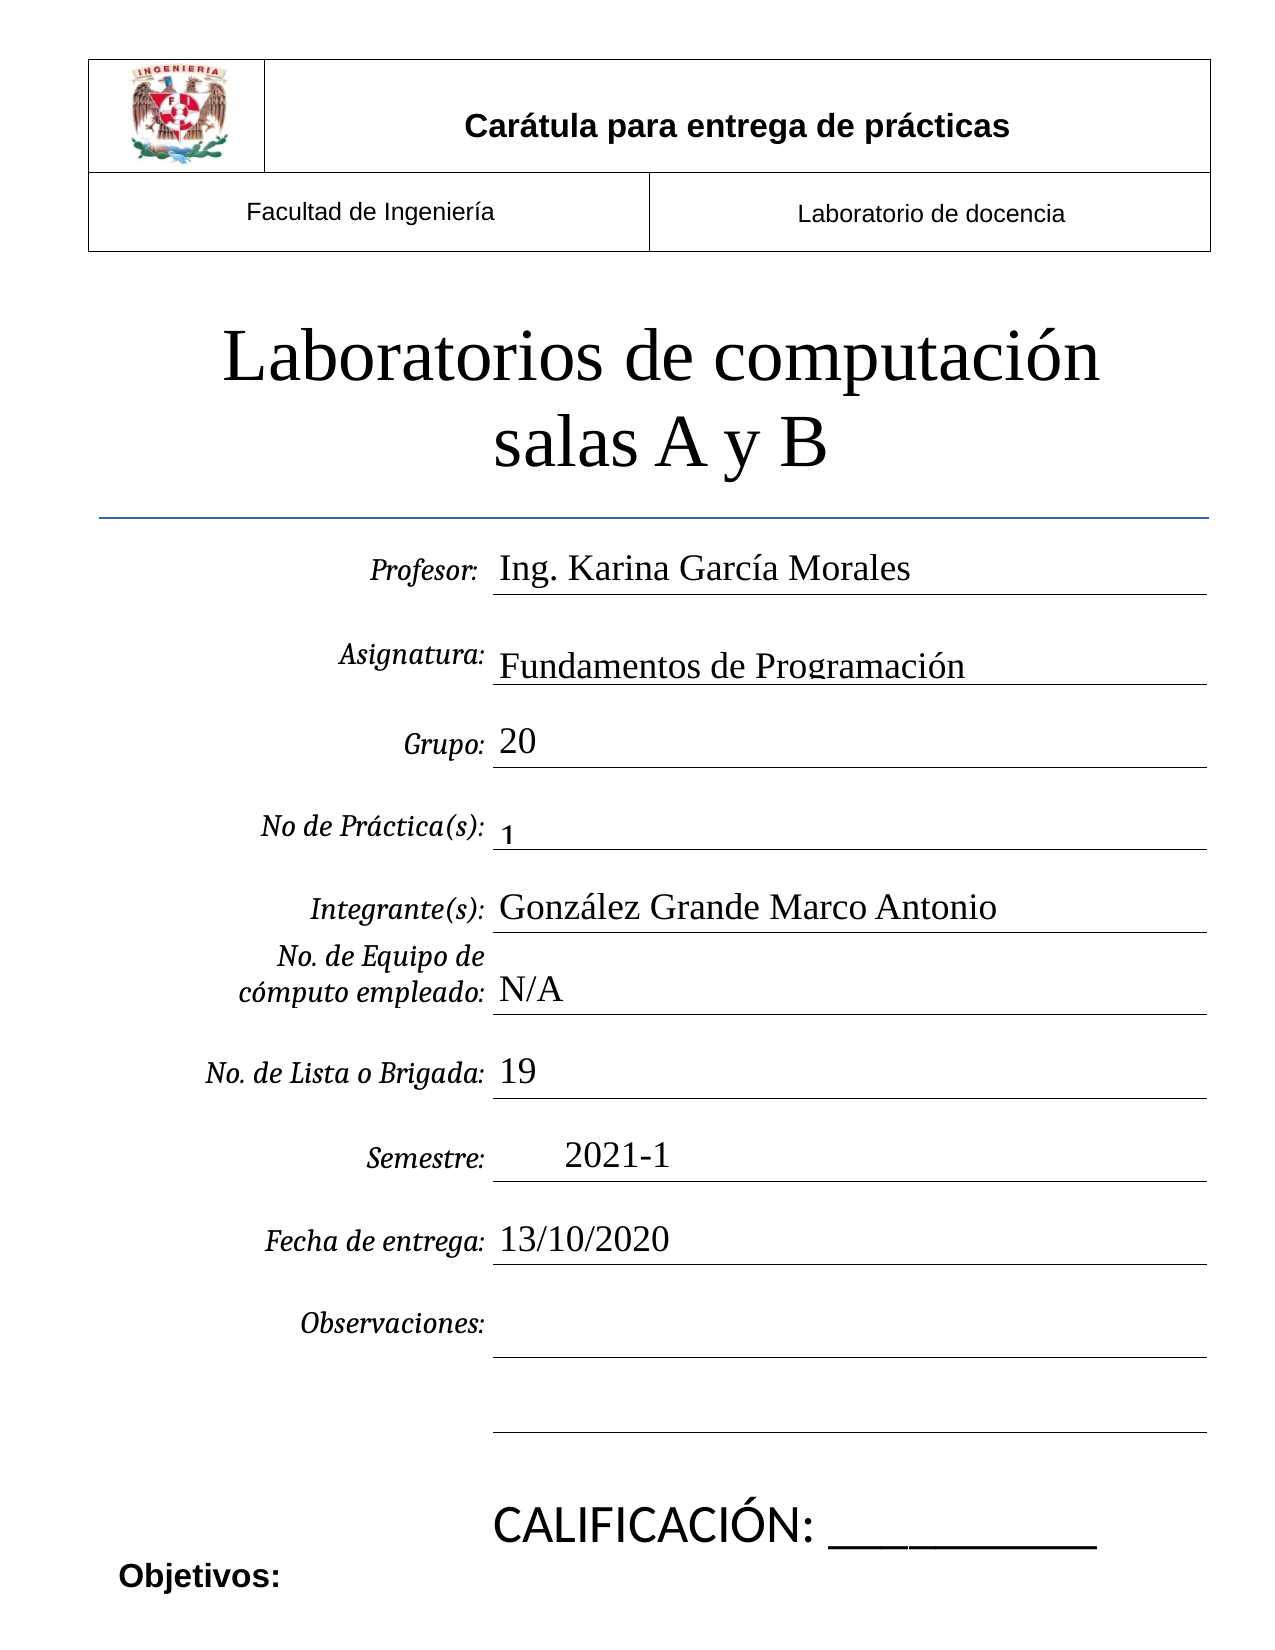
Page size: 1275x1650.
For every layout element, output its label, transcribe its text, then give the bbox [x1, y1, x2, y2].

table_cell 13/10/2020 [493, 1182, 1207, 1263]
table_cell Asignatura: [118, 594, 493, 684]
table_cell [493, 1358, 1207, 1432]
table_header [89, 60, 264, 172]
table_cell Facultad de Ingeniería [89, 173, 649, 251]
table_header Carátula para entrega de prácticas [265, 60, 1210, 172]
table_cell [118, 1357, 493, 1432]
table_cell 19 [493, 1015, 1207, 1098]
table_cell Fecha de entrega: [118, 1181, 493, 1263]
table_cell Integrante(s): [118, 849, 493, 932]
table_cell No. de Equipo de cómputo empleado: [118, 932, 493, 1013]
table_cell Semestre: [118, 1098, 493, 1181]
table_header [118, 511, 493, 517]
table_cell N/A [493, 933, 1207, 1013]
table_cell Laboratorio de docencia [650, 173, 1210, 251]
table_cell 2021-1 [493, 1099, 1207, 1181]
table_header Ing. Karina García Morales [493, 519, 1207, 594]
table_cell Grupo: [118, 684, 493, 766]
table_cell No de Práctica(s): [118, 766, 493, 849]
table_cell González Grande Marco Antonio [493, 850, 1207, 932]
table_cell [493, 1265, 1207, 1357]
text Laboratorios de computación [118, 310, 1205, 396]
text salas A y B [118, 396, 1205, 482]
table_cell No. de Lista o Brigada: [118, 1014, 493, 1098]
table_cell 20 [493, 685, 1207, 766]
table_cell Fundamentos de Programación [493, 595, 1207, 684]
table_cell Observaciones: [118, 1264, 493, 1357]
table_header [493, 511, 1207, 517]
text CALIFICACIÓN: __________ [118, 1489, 1205, 1556]
table_header Profesor: [118, 519, 493, 594]
text Objetivos: [118, 1556, 1205, 1594]
table_cell 1 [493, 768, 1207, 849]
